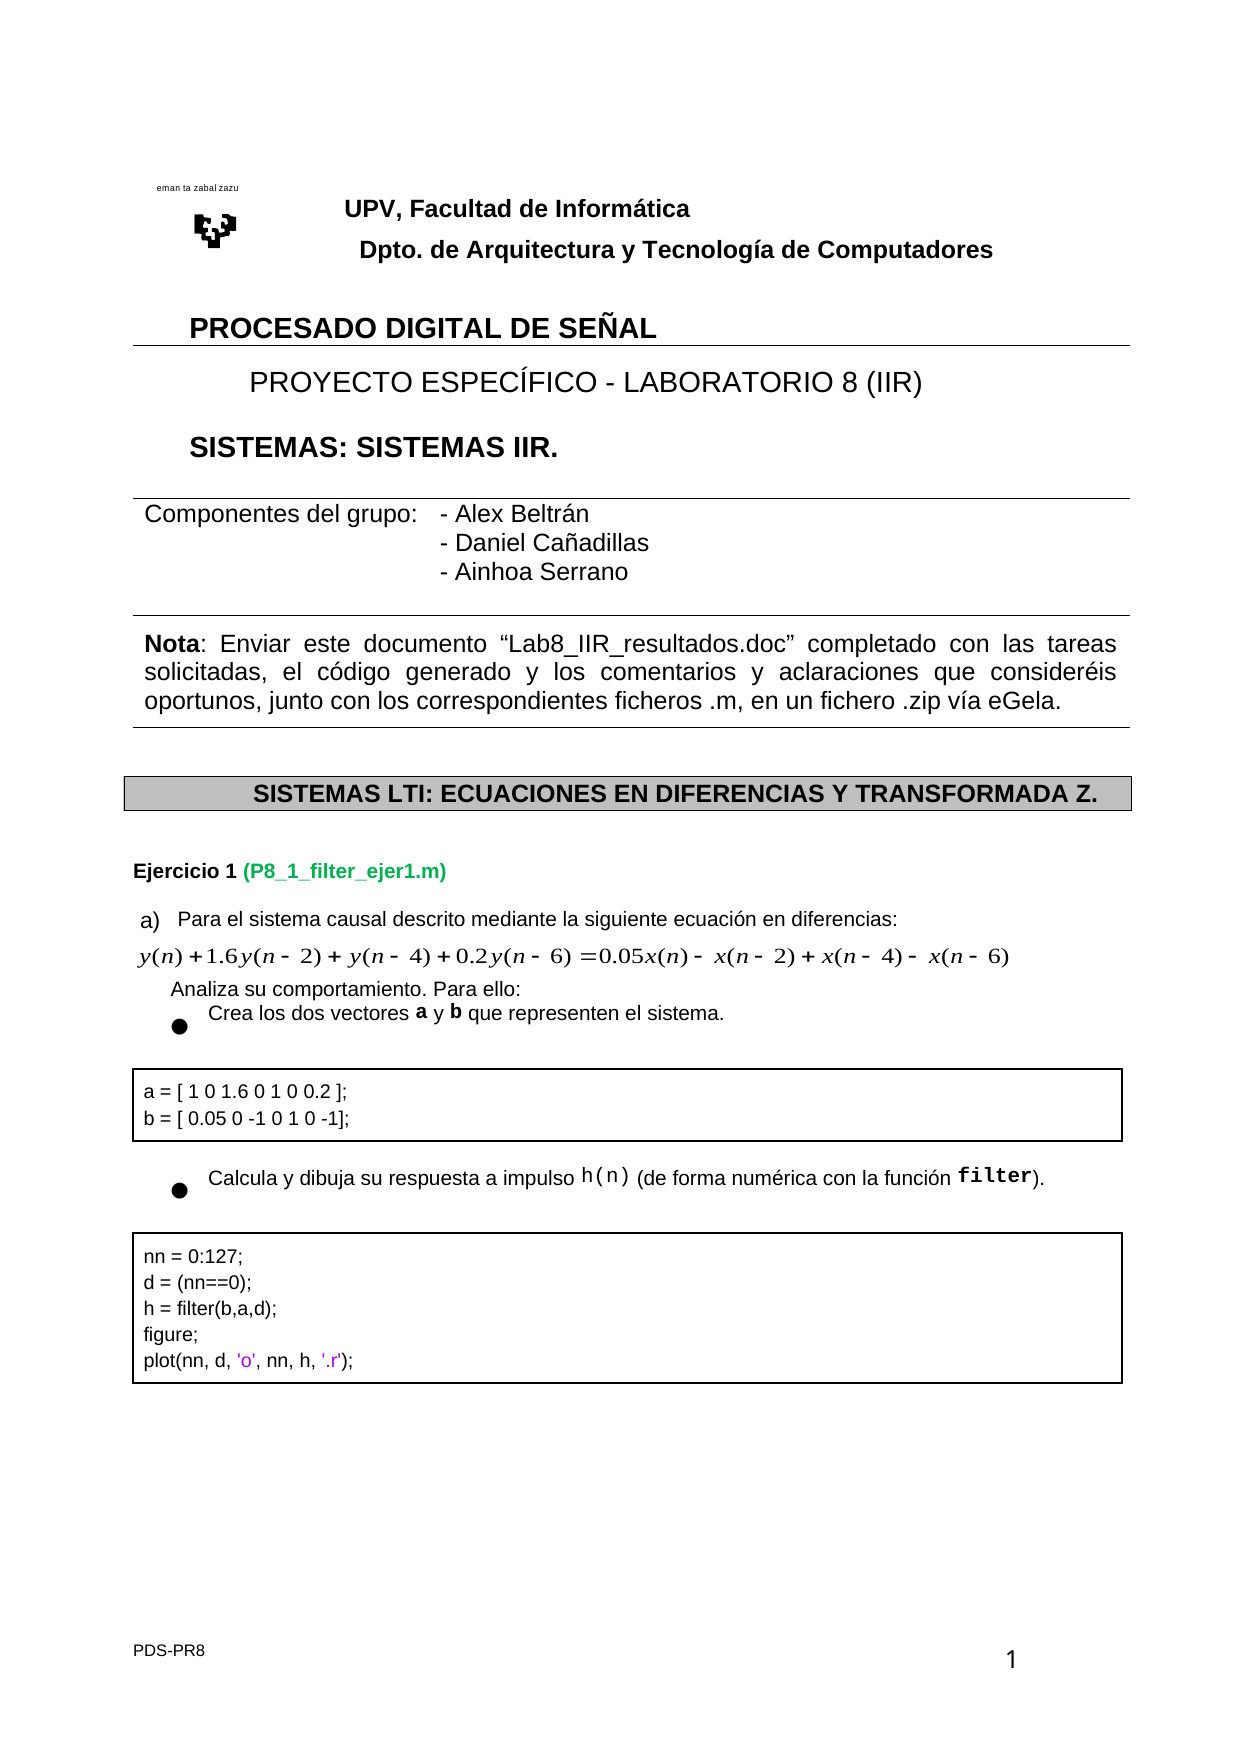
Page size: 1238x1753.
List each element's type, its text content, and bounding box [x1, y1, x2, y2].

table_header UPV, Facultad de Informática Dpto. de Arquitectura y Tecnología de Computadores [288, 181, 1129, 299]
table_cell PROCESADO DIGITAL DE SEÑAL [133, 299, 1129, 345]
table_header [133, 181, 288, 299]
table_cell Nota: Enviar este documento “Lab8_IIR_resultados.doc” completado con las tareas solicitadas, el código generado y los comentarios y aclaraciones que consideréis oportunos, junto con los correspondientes ficheros .m, en un fichero .zip vía eGela. [133, 616, 1129, 727]
subtitle SISTEMAS LTI: ECUACIONES EN DIFERENCIAS Y TRANSFORMADA Z. [125, 777, 1131, 810]
table_header a = [ 1 0 1.6 0 1 0 0.2 ]; b = [ 0.05 0 -1 0 1 0 -1]; [134, 1070, 1121, 1139]
table_cell PROYECTO ESPECÍFICO - LABORATORIO 8 (IIR) SISTEMAS: SISTEMAS IIR. [133, 346, 1129, 498]
table_header nn = 0:127; d = (nn==0); h = filter(b,a,d); figure; plot(nn, d, 'o', nn, h, '.r'); [134, 1234, 1121, 1382]
subtitle Para el sistema causal descrito mediante la siguiente ecuación en diferencias: [140, 907, 1122, 933]
subtitle Analiza su comportamiento. Para ello: [170, 977, 1122, 1001]
subtitle Crea los dos vectores a y b que representen el sistema. [170, 1001, 1122, 1044]
subtitle Ejercicio 1 (P8_1_filter_ejer1.m) [133, 859, 1122, 883]
subtitle Calcula y dibuja su respuesta a impulso h(n) (de forma numérica con la función filter). [170, 1166, 1122, 1208]
table_cell Componentes del grupo: - Alex Beltrán - Daniel Cañadillas - Ainhoa Serrano [133, 499, 1129, 615]
